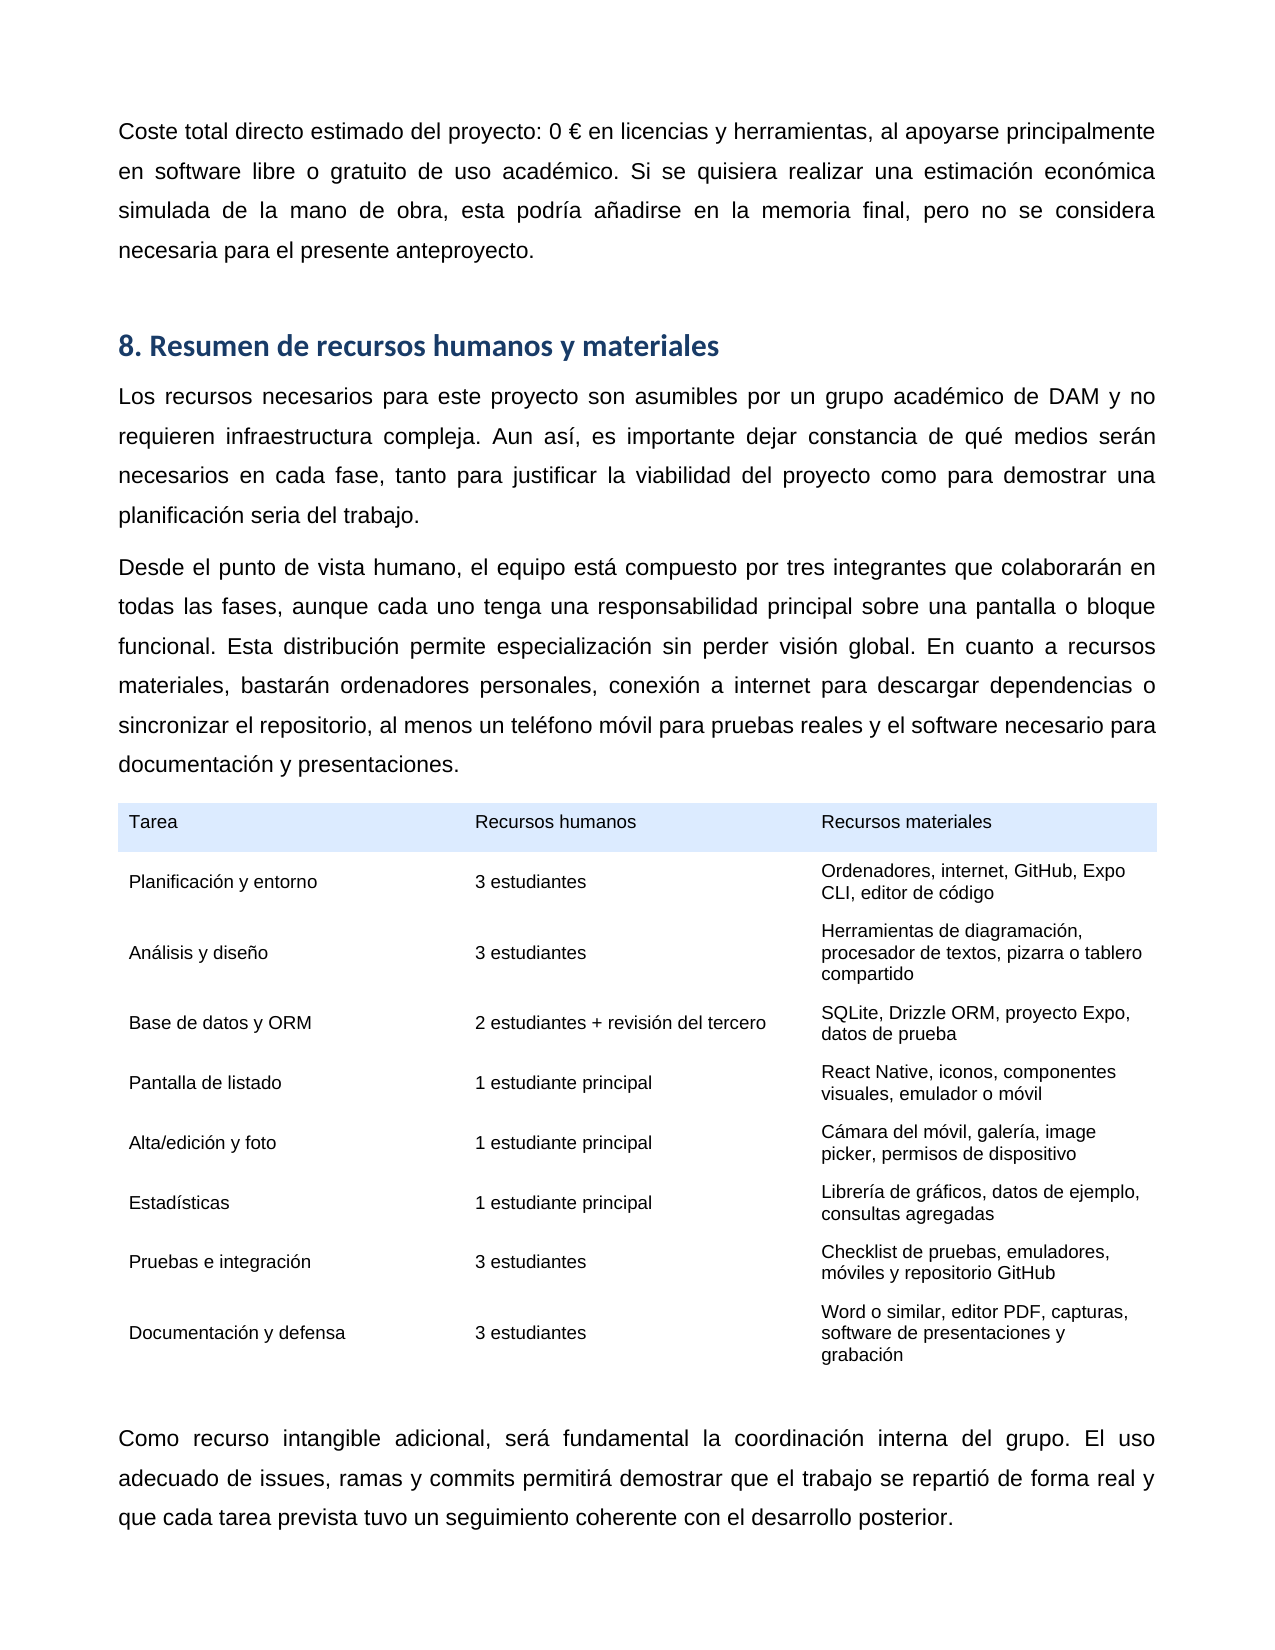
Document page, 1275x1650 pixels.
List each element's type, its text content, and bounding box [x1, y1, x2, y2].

table_cell React Native, iconos, componentes visuales, emulador o móvil [811, 1053, 1157, 1113]
table_cell 2 estudiantes + revisión del tercero [464, 993, 811, 1053]
table_cell 1 estudiante principal [464, 1113, 811, 1172]
table_cell Base de datos y ORM [118, 993, 464, 1053]
table_cell Estadísticas [118, 1173, 464, 1232]
table_cell Análisis y diseño [118, 912, 464, 993]
table_cell SQLite, Drizzle ORM, proyecto Expo, datos de prueba [811, 993, 1157, 1053]
table_cell 3 estudiantes [464, 1232, 811, 1292]
text Los recursos necesarios para este proyecto son asumibles por un grupo académico de DAM y no requieren infraestructura compleja. Aun así, es importante dejar constancia de qué medios serán necesarios en cada fase, tanto para justificar la viabilidad del proyecto como para demostrar una planificación seria del trabajo. [118, 383, 1157, 528]
table_cell 3 estudiantes [464, 852, 811, 912]
table_header Recursos humanos [464, 803, 811, 852]
text Coste total directo estimado del proyecto: 0 € en licencias y herramientas, al apoyarse principalmente en software libre o gratuito de uso académico. Si se quisiera realizar una estimación económica simulada de la mano de obra, esta podría añadirse en la memoria final, pero no se considera necesaria para el presente anteproyecto. [118, 118, 1157, 263]
table_cell Alta/edición y foto [118, 1113, 464, 1172]
table_cell Ordenadores, internet, GitHub, Expo CLI, editor de código [811, 852, 1157, 912]
table_cell Word o similar, editor PDF, capturas, software de presentaciones y grabación [811, 1292, 1157, 1373]
table_cell Planificación y entorno [118, 852, 464, 912]
text Desde el punto de vista humano, el equipo está compuesto por tres integrantes que colaborarán en todas las fases, aunque cada uno tenga una responsabilidad principal sobre una pantalla o bloque funcional. Esta distribución permite especialización sin perder visión global. En cuanto a recursos materiales, bastarán ordenadores personales, conexión a internet para descargar dependencias o sincronizar el repositorio, al menos un teléfono móvil para pruebas reales y el software necesario para documentación y presentaciones. [118, 554, 1157, 777]
table_cell Documentación y defensa [118, 1292, 464, 1373]
table_header Recursos materiales [811, 803, 1157, 852]
text Como recurso intangible adicional, será fundamental la coordinación interna del grupo. El uso adecuado de issues, ramas y commits permitirá demostrar que el trabajo se repartió de forma real y que cada tarea prevista tuvo un seguimiento coherente con el desarrollo posterior. [118, 1425, 1157, 1531]
table_cell 1 estudiante principal [464, 1173, 811, 1232]
table_cell Librería de gráficos, datos de ejemplo, consultas agregadas [811, 1173, 1157, 1232]
table_cell Pantalla de listado [118, 1053, 464, 1113]
table_cell 3 estudiantes [464, 912, 811, 993]
table_cell 1 estudiante principal [464, 1053, 811, 1113]
table_header Tarea [118, 803, 464, 852]
table_cell Herramientas de diagramación, procesador de textos, pizarra o tablero compartido [811, 912, 1157, 993]
table_cell Pruebas e integración [118, 1232, 464, 1292]
table_cell Cámara del móvil, galería, image picker, permisos de dispositivo [811, 1113, 1157, 1172]
table_cell 3 estudiantes [464, 1292, 811, 1373]
table_cell Checklist de pruebas, emuladores, móviles y repositorio GitHub [811, 1232, 1157, 1292]
subtitle 8. Resumen de recursos humanos y materiales [118, 326, 1157, 364]
